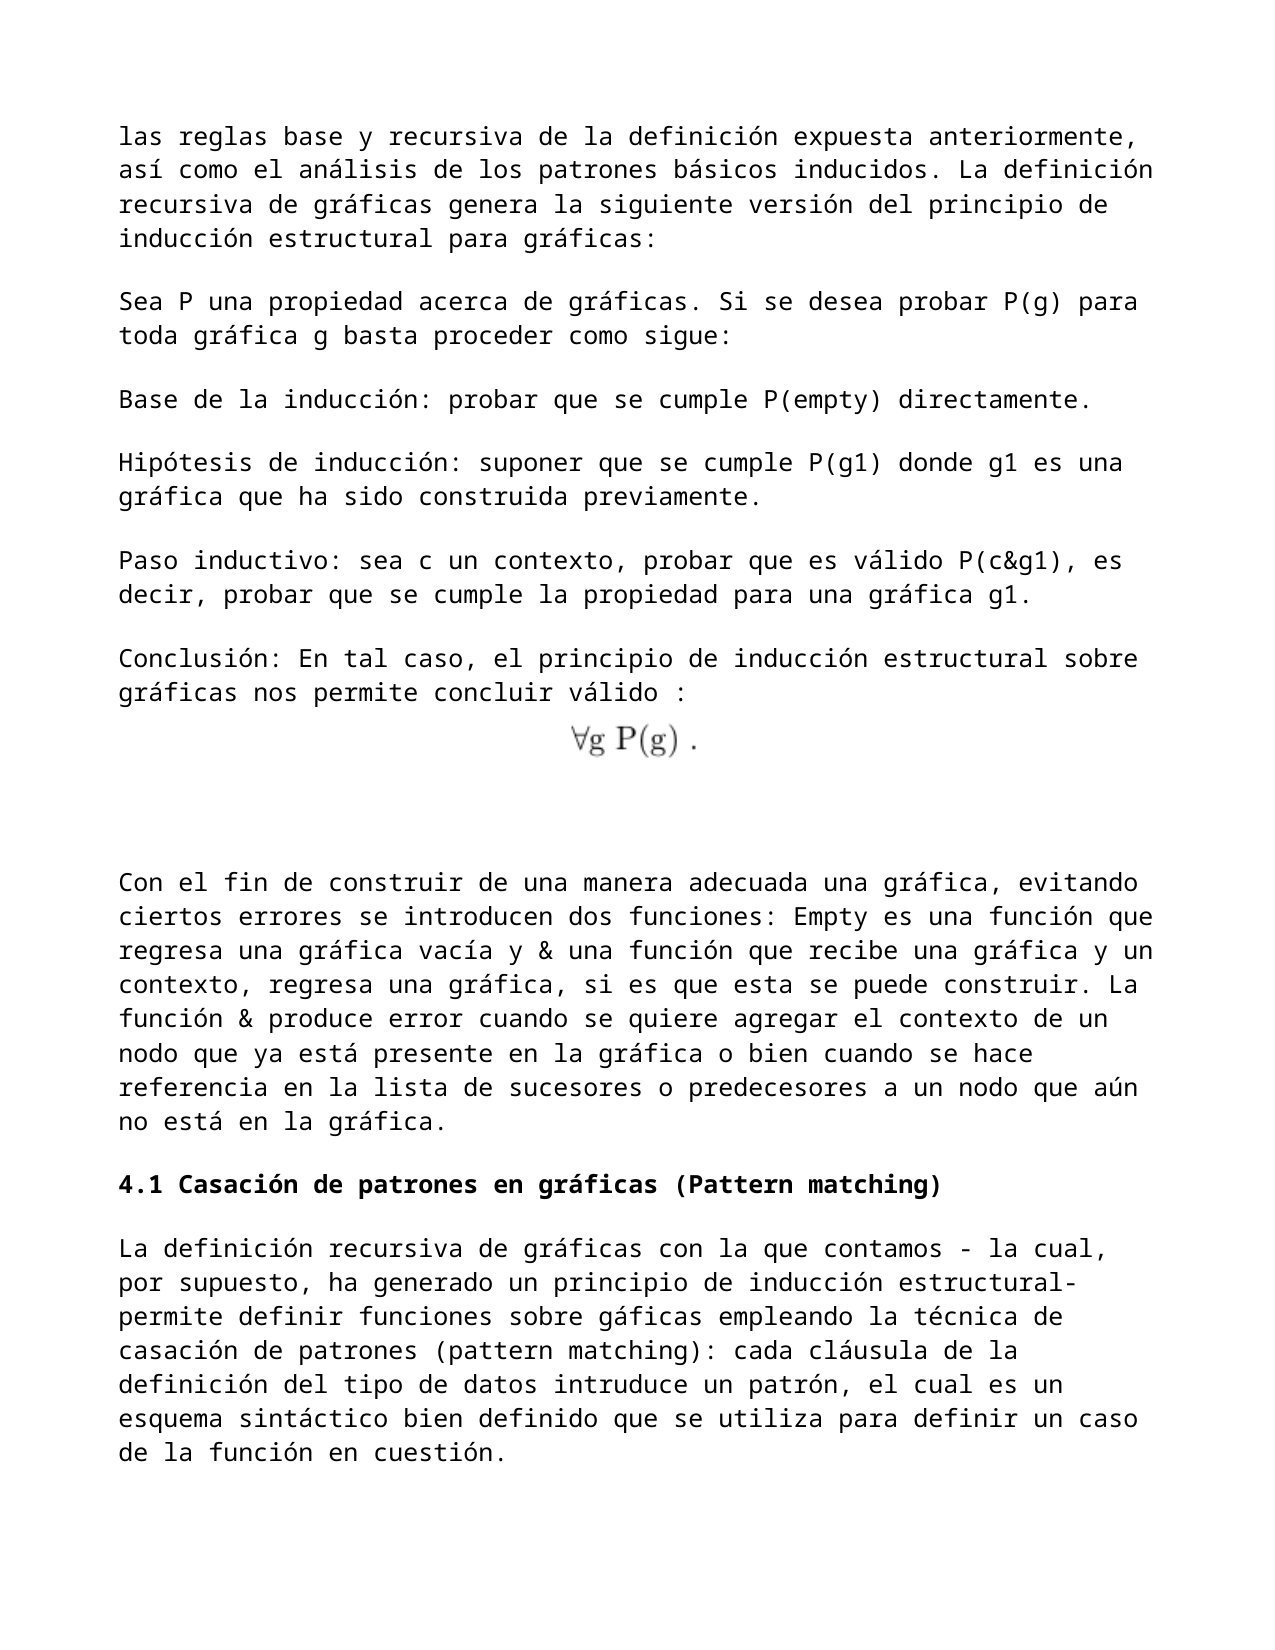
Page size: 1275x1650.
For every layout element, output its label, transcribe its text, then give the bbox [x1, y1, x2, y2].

text Conclusión: En tal caso, el principio de inducción estructural sobre gráficas nos permite concluir válido : [118, 640, 1157, 708]
picture [564, 722, 699, 769]
text Sea P una propiedad acerca de gráficas. Si se desea probar P(g) para toda gráfica g basta proceder como sigue: [118, 284, 1157, 352]
text Paso inductivo: sea c un contexto, probar que es válido P(c&g1), es decir, probar que se cumple la propiedad para una gráfica g1. [118, 543, 1157, 611]
text Con el fin de construir de una manera adecuada una gráfica, evitando ciertos errores se introducen dos funciones: Empty es una función que regresa una gráfica vacía y & una función que recibe una gráfica y un contexto, regresa una gráfica, si es que esta se puede construir. La función & produce error cuando se quiere agregar el contexto de un nodo que ya está presente en la gráfica o bien cuando se hace referencia en la lista de sucesores o predecesores a un nodo que aún no está en la gráfica. [118, 865, 1157, 1137]
text Base de la inducción: probar que se cumple P(empty) directamente. [118, 381, 1157, 416]
text La definición recursiva de gráficas con la que contamos - la cual, por supuesto, ha generado un principio de inducción estructural- permite definir funciones sobre gáficas empleando la técnica de casación de patrones (pattern matching): cada cláusula de la definición del tipo de datos intruduce un patrón, el cual es un esquema sintáctico bien definido que se utiliza para definir un caso de la función en cuestión. [118, 1230, 1157, 1469]
text 4.1 Casación de patrones en gráficas (Pattern matching) [118, 1167, 1157, 1201]
text las reglas base y recursiva de la definición expuesta anteriormente, así como el análisis de los patrones básicos inducidos. La definición recursiva de gráficas genera la siguiente versión del principio de inducción estructural para gráficas: [118, 118, 1157, 254]
text Hipótesis de inducción: suponer que se cumple P(g1) donde g1 es una gráfica que ha sido construida previamente. [118, 445, 1157, 513]
